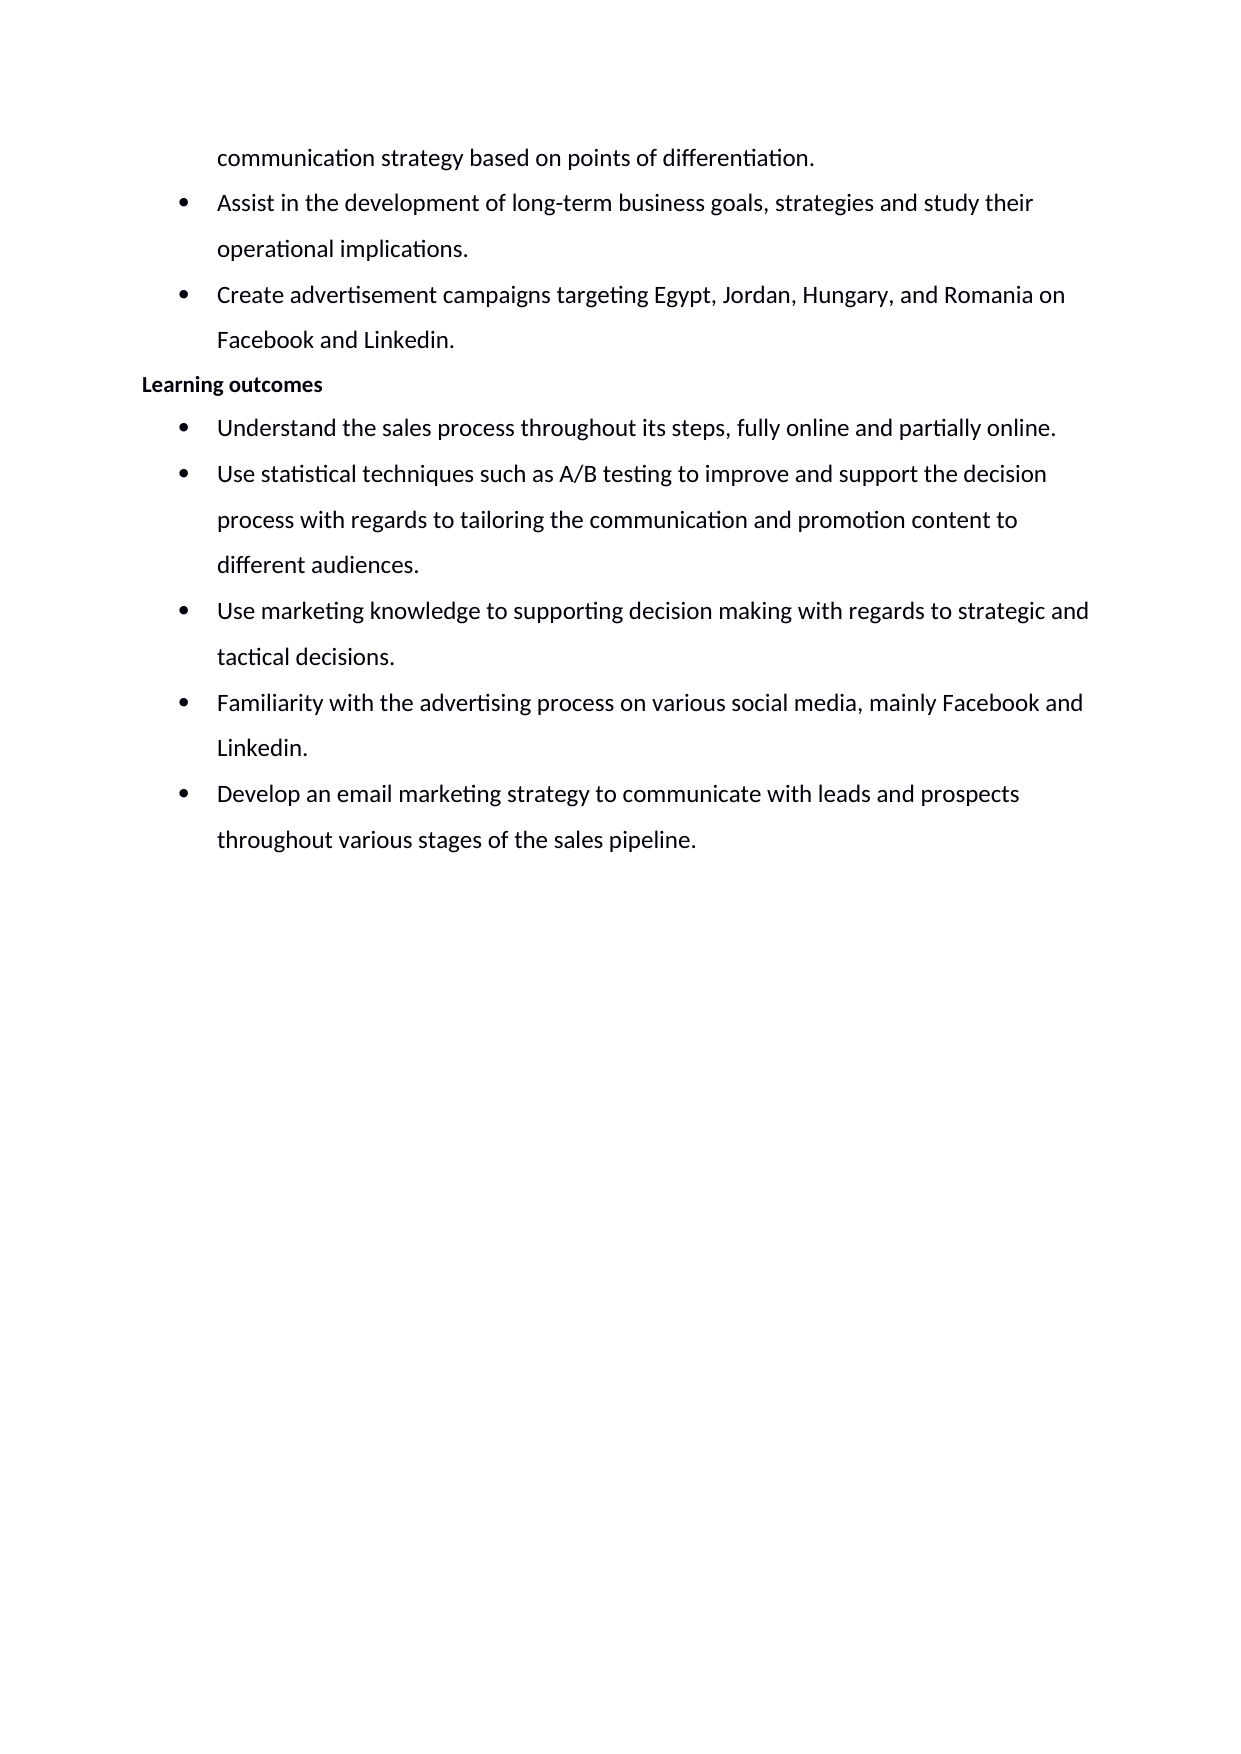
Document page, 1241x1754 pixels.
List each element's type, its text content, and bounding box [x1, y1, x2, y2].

list Use marketing knowledge to supporting decision making with regards to strategic and tactical decisions. [179, 595, 1098, 672]
list communication strategy based on points of differentiation. [179, 142, 1098, 172]
list Create advertisement campaigns targeting Egypt, Jordan, Hungary, and Romania on Facebook and Linkedin. [179, 279, 1098, 355]
list Understand the sales process throughout its steps, fully online and partially online. [179, 412, 1098, 443]
list Use statistical techniques such as A/B testing to improve and support the decision process with regards to tailoring the communication and promotion content to different audiences. [179, 458, 1098, 580]
list Familiarity with the advertising process on various social media, mainly Facebook and Linkedin. [179, 687, 1098, 763]
list Assist in the development of long-term business goals, strategies and study their operational implications. [179, 187, 1098, 264]
list Develop an email marketing strategy to communicate with leads and prospects throughout various stages of the sales pipeline. [179, 778, 1098, 854]
text Learning outcomes [142, 370, 1098, 398]
